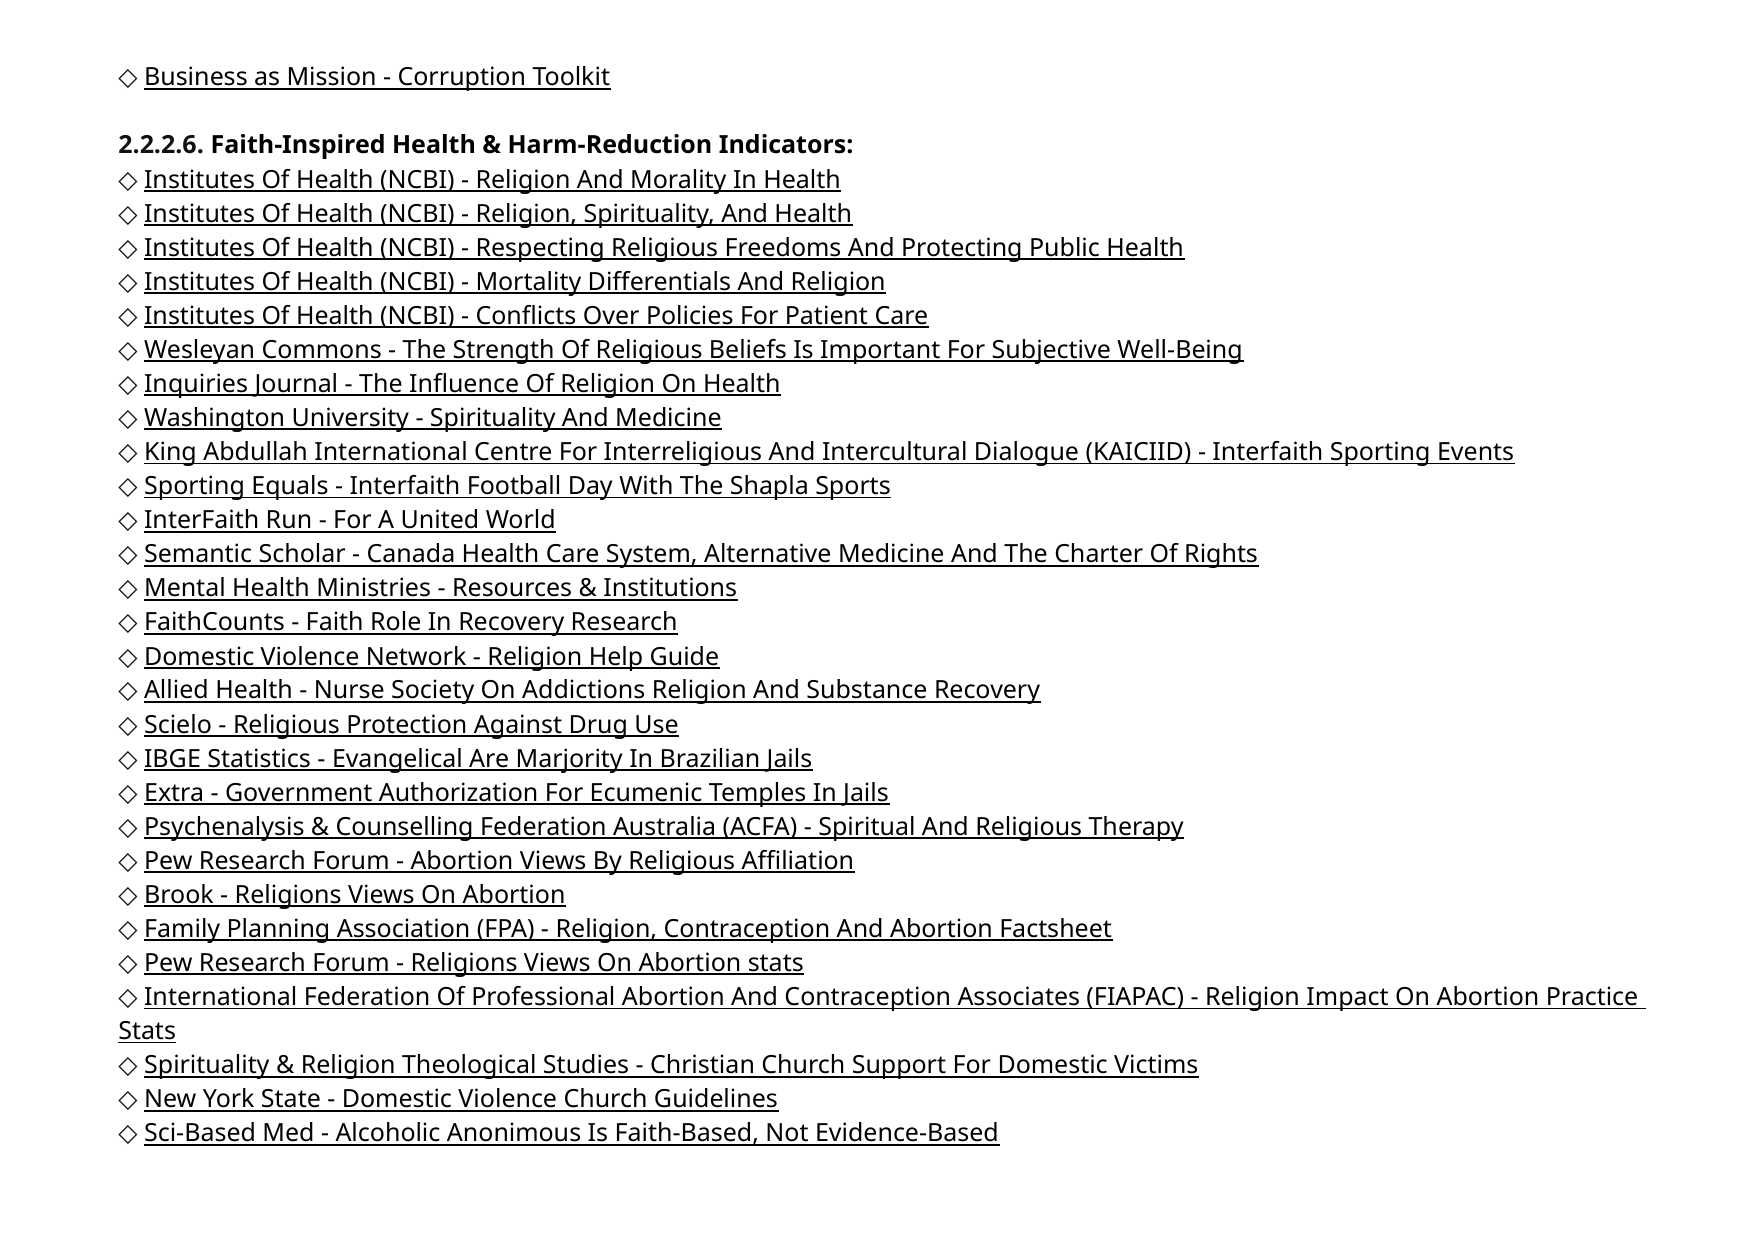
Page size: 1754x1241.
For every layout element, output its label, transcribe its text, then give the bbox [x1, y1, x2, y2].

text ◇ Washington University - Spirituality And Medicine [118, 400, 1695, 434]
text ◇ Business as Mission - Corruption Toolkit [118, 59, 1695, 93]
text ◇ InterFaith Run - For A United World [118, 502, 1695, 536]
text ◇ Pew Research Forum - Religions Views On Abortion stats [118, 945, 1695, 979]
text ◇ FaithCounts - Faith Role In Recovery Research [118, 604, 1695, 638]
text ◇ Mental Health Ministries - Resources & Institutions [118, 570, 1695, 604]
text ◇ Brook - Religions Views On Abortion [118, 877, 1695, 911]
text ◇ Domestic Violence Network - Religion Help Guide [118, 638, 1695, 672]
text ◇ New York State - Domestic Violence Church Guidelines [118, 1081, 1695, 1115]
text 2.2.2.6. Faith-Inspired Health & Harm-Reduction Indicators: [118, 127, 1695, 161]
text ◇ Institutes Of Health (NCBI) - Conflicts Over Policies For Patient Care [118, 297, 1695, 332]
text ◇ Sporting Equals - Interfaith Football Day With The Shapla Sports [118, 468, 1695, 502]
text ◇ Spirituality & Religion Theological Studies - Christian Church Support For Domestic Victims [118, 1047, 1695, 1081]
text ◇ Sci-Based Med - Alcoholic Anonimous Is Faith-Based, Not Evidence-Based [118, 1115, 1695, 1149]
text ◇ Extra - Government Authorization For Ecumenic Temples In Jails [118, 774, 1695, 808]
text ◇ Allied Health - Nurse Society On Addictions Religion And Substance Recovery [118, 672, 1695, 706]
text ◇ International Federation Of Professional Abortion And Contraception Associates (FIAPAC) - Religion Impact On Abortion Practice Stats [118, 979, 1695, 1047]
text ◇ Family Planning Association (FPA) - Religion, Contraception And Abortion Factsheet [118, 911, 1695, 945]
text ◇ IBGE Statistics - Evangelical Are Marjority In Brazilian Jails [118, 740, 1695, 774]
text ◇ Institutes Of Health (NCBI) - Religion And Morality In Health [118, 161, 1695, 195]
text ◇ Institutes Of Health (NCBI) - Respecting Religious Freedoms And Protecting Public Health [118, 229, 1695, 263]
text ◇ Institutes Of Health (NCBI) - Mortality Differentials And Religion [118, 263, 1695, 297]
text ◇ Semantic Scholar - Canada Health Care System, Alternative Medicine And The Charter Of Rights [118, 536, 1695, 570]
text ◇ Wesleyan Commons - The Strength Of Religious Beliefs Is Important For Subjective Well-Being [118, 332, 1695, 366]
text ◇ Psychenalysis & Counselling Federation Australia (ACFA) - Spiritual And Religious Therapy [118, 808, 1695, 842]
text ◇ King Abdullah International Centre For Interreligious And Intercultural Dialogue (KAICIID) - Interfaith Sporting Events [118, 434, 1695, 468]
text ◇ Institutes Of Health (NCBI) - Religion, Spirituality, And Health [118, 195, 1695, 229]
text ◇ Inquiries Journal - The Influence Of Religion On Health [118, 366, 1695, 400]
text ◇ Pew Research Forum - Abortion Views By Religious Affiliation [118, 842, 1695, 877]
text ◇ Scielo - Religious Protection Against Drug Use [118, 706, 1695, 740]
